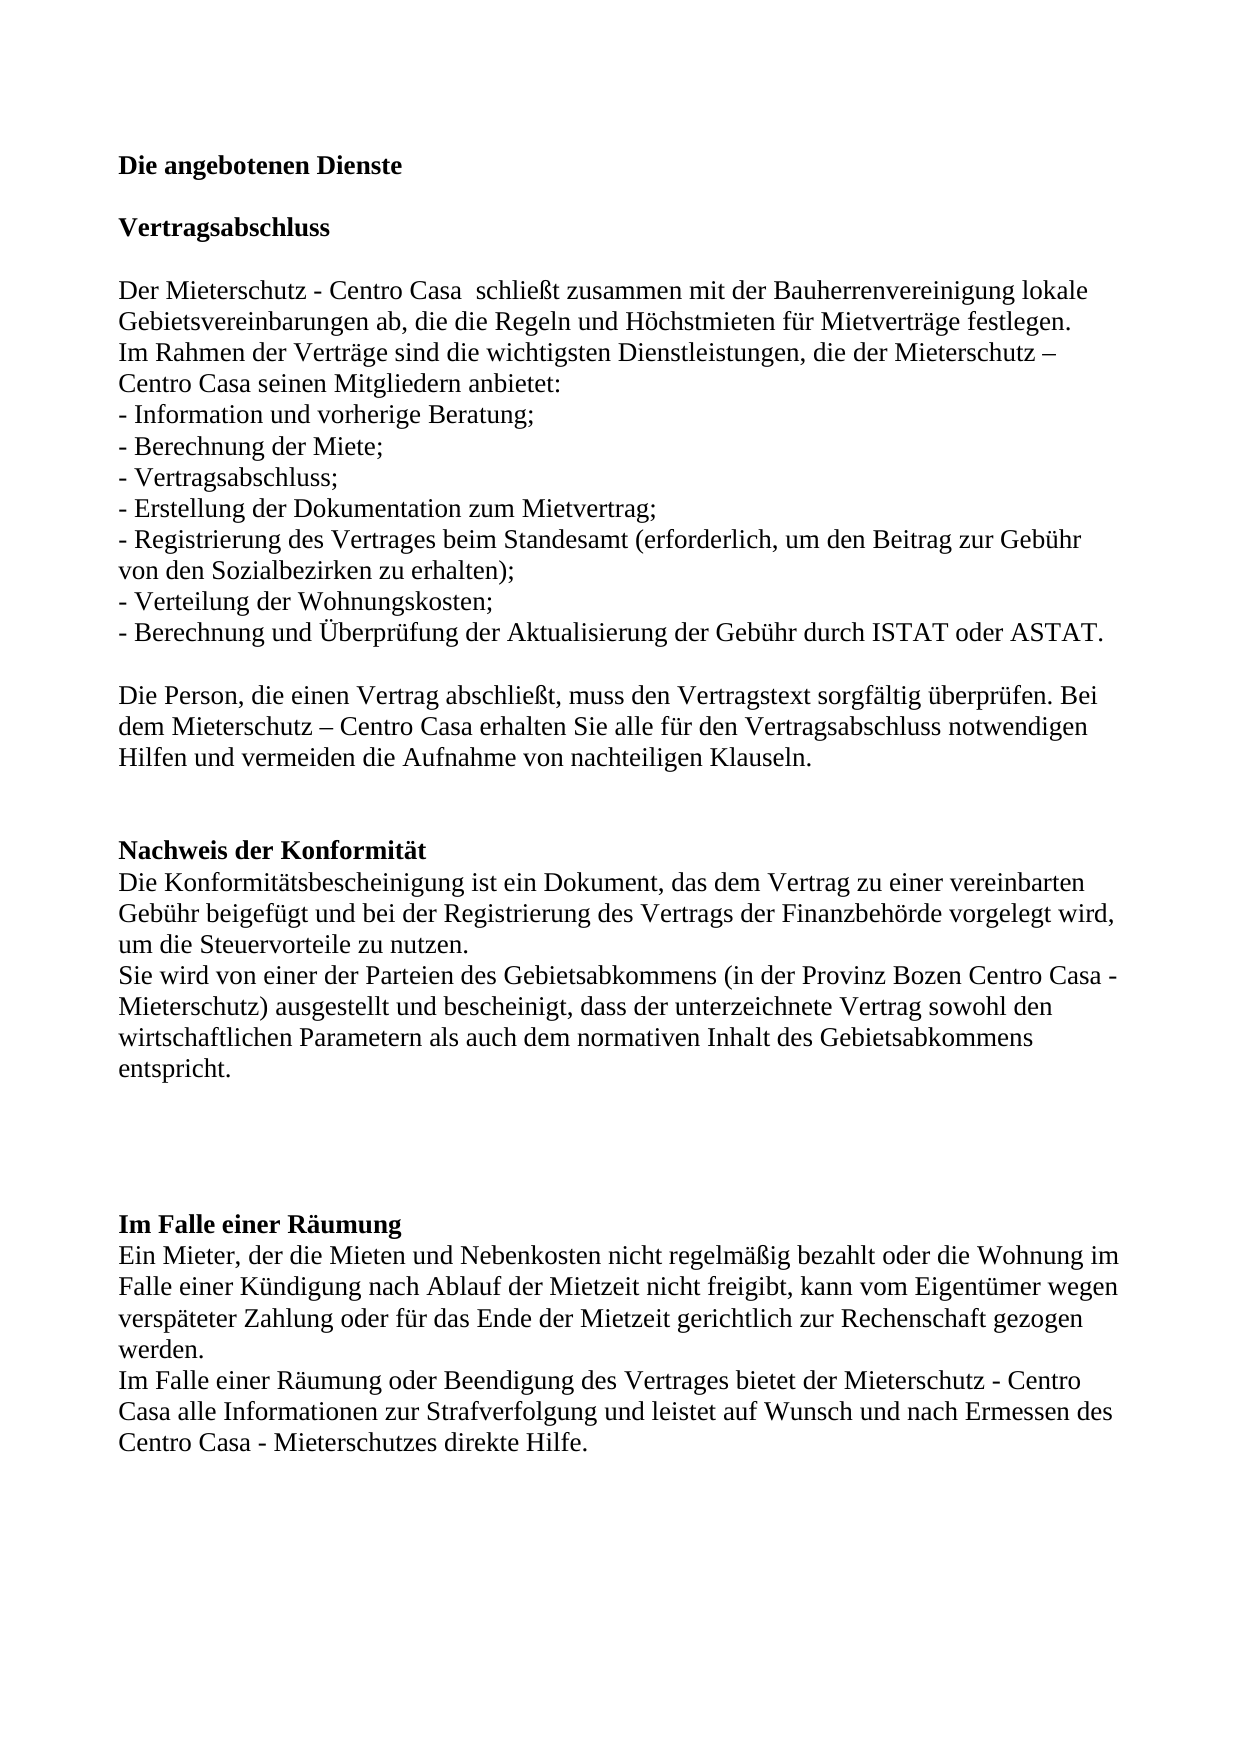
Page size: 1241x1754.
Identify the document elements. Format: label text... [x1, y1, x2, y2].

text - Berechnung und Überprüfung der Aktualisierung der Gebühr durch ISTAT oder ASTAT. [118, 616, 1122, 648]
text - Registrierung des Vertrages beim Standesamt (erforderlich, um den Beitrag zur Gebühr von den Sozialbezirken zu erhalten); [118, 523, 1122, 585]
text - Verteilung der Wohnungskosten; [118, 585, 1122, 616]
text Die Konformitätsbescheinigung ist ein Dokument, das dem Vertrag zu einer vereinbarten Gebühr beigefügt und bei der Registrierung des Vertrags der Finanzbehörde vorgelegt wird, um die Steuervorteile zu nutzen. [118, 866, 1122, 959]
text - Information und vorherige Beratung; [118, 398, 1122, 429]
text Nachweis der Konformität [118, 834, 1122, 866]
text Im Rahmen der Verträge sind die wichtigsten Dienstleistungen, die der Mieterschutz – Centro Casa seinen Mitgliedern anbietet: [118, 336, 1122, 398]
text - Berechnung der Miete; [118, 429, 1122, 461]
text Der Mieterschutz - Centro Casa schließt zusammen mit der Bauherrenvereinigung lokale Gebietsvereinbarungen ab, die die Regeln und Höchstmieten für Mietverträge festlegen. [118, 274, 1122, 336]
text Vertragsabschluss [118, 212, 1122, 243]
text - Vertragsabschluss; [118, 461, 1122, 492]
text Die angebotenen Dienste [118, 149, 1122, 180]
text - Erstellung der Dokumentation zum Mietvertrag; [118, 492, 1122, 523]
text Im Falle einer Räumung oder Beendigung des Vertrages bietet der Mieterschutz - Centro Casa alle Informationen zur Strafverfolgung und leistet auf Wunsch und nach Ermessen des Centro Casa - Mieterschutzes direkte Hilfe. [118, 1364, 1122, 1457]
text Ein Mieter, der die Mieten und Nebenkosten nicht regelmäßig bezahlt oder die Wohnung im Falle einer Kündigung nach Ablauf der Mietzeit nicht freigibt, kann vom Eigentümer wegen verspäteter Zahlung oder für das Ende der Mietzeit gerichtlich zur Rechenschaft gezogen werden. [118, 1239, 1122, 1364]
text Sie wird von einer der Parteien des Gebietsabkommens (in der Provinz Bozen Centro Casa - Mieterschutz) ausgestellt und bescheinigt, dass der unterzeichnete Vertrag sowohl den wirtschaftlichen Parametern als auch dem normativen Inhalt des Gebietsabkommens entspricht. [118, 959, 1122, 1084]
text Die Person, die einen Vertrag abschließt, muss den Vertragstext sorgfältig überprüfen. Bei dem Mieterschutz – Centro Casa erhalten Sie alle für den Vertragsabschluss notwendigen Hilfen und vermeiden die Aufnahme von nachteiligen Klauseln. [118, 679, 1122, 772]
text Im Falle einer Räumung [118, 1208, 1122, 1239]
